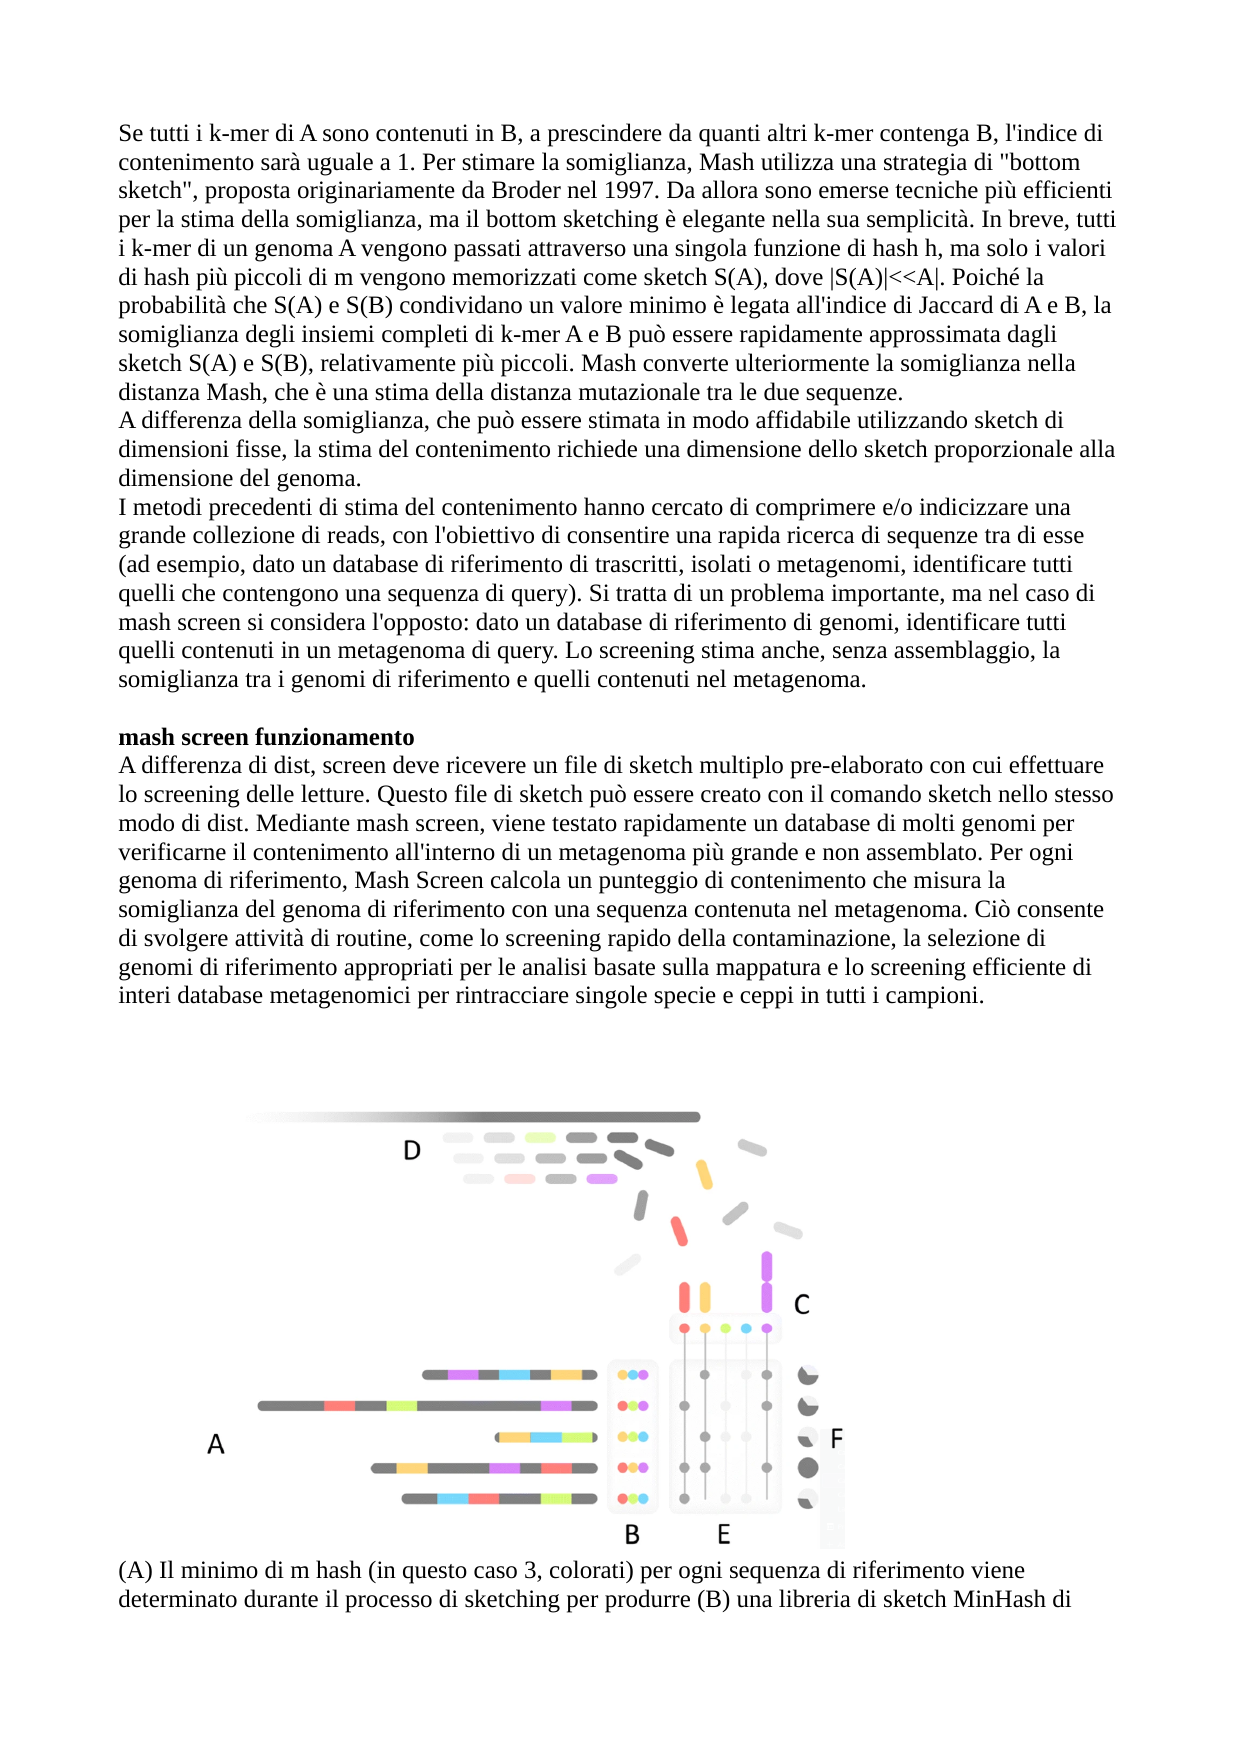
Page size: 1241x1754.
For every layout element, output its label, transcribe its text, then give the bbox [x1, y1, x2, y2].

text Se tutti i k-mer di A sono contenuti in B, a prescindere da quanti altri k-mer contenga B, l'indice di contenimento sarà uguale a 1. Per stimare la somiglianza, Mash utilizza una strategia di "bottom sketch", proposta originariamente da Broder nel 1997. Da allora sono emerse tecniche più efficienti per la stima della somiglianza, ma il bottom sketching è elegante nella sua semplicità. In breve, tutti i k-mer di un genoma A vengono passati attraverso una singola funzione di hash h, ma solo i valori di hash più piccoli di m vengono memorizzati come sketch S(A), dove |S(A)|<<A|. Poiché la probabilità che S(A) e S(B) condividano un valore minimo è legata all'indice di Jaccard di A e B, la somiglianza degli insiemi completi di k-mer A e B può essere rapidamente approssimata dagli sketch S(A) e S(B), relativamente più piccoli. Mash converte ulteriormente la somiglianza nella distanza Mash, che è una stima della distanza mutazionale tra le due sequenze. [118, 118, 1122, 406]
picture [189, 1101, 845, 1549]
text (A) Il minimo di m hash (in questo caso 3, colorati) per ogni sequenza di riferimento viene determinato durante il processo di sketching per produrre (B) una libreria di sketch MinHash di [118, 1556, 1122, 1613]
text mash screen funzionamento [118, 722, 1122, 751]
text A differenza di dist, screen deve ricevere un file di sketch multiplo pre-elaborato con cui effettuare lo screening delle letture. Questo file di sketch può essere creato con il comando sketch nello stesso modo di dist. Mediante mash screen, viene testato rapidamente un database di molti genomi per verificarne il contenimento all'interno di un metagenoma più grande e non assemblato. Per ogni genoma di riferimento, Mash Screen calcola un punteggio di contenimento che misura la somiglianza del genoma di riferimento con una sequenza contenuta nel metagenoma. Ciò consente di svolgere attività di routine, come lo screening rapido della contaminazione, la selezione di genomi di riferimento appropriati per le analisi basate sulla mappatura e lo screening efficiente di interi database metagenomici per rintracciare singole specie e ceppi in tutti i campioni. [118, 751, 1122, 1009]
text A differenza della somiglianza, che può essere stimata in modo affidabile utilizzando sketch di dimensioni fisse, la stima del contenimento richiede una dimensione dello sketch proporzionale alla dimensione del genoma. [118, 406, 1122, 492]
text I metodi precedenti di stima del contenimento hanno cercato di comprimere e/o indicizzare una grande collezione di reads, con l'obiettivo di consentire una rapida ricerca di sequenze tra di esse (ad esempio, dato un database di riferimento di trascritti, isolati o metagenomi, identificare tutti quelli che contengono una sequenza di query). Si tratta di un problema importante, ma nel caso di mash screen si considera l'opposto: dato un database di riferimento di genomi, identificare tutti quelli contenuti in un metagenoma di query. Lo screening stima anche, senza assemblaggio, la somiglianza tra i genomi di riferimento e quelli contenuti nel metagenoma. [118, 492, 1122, 693]
